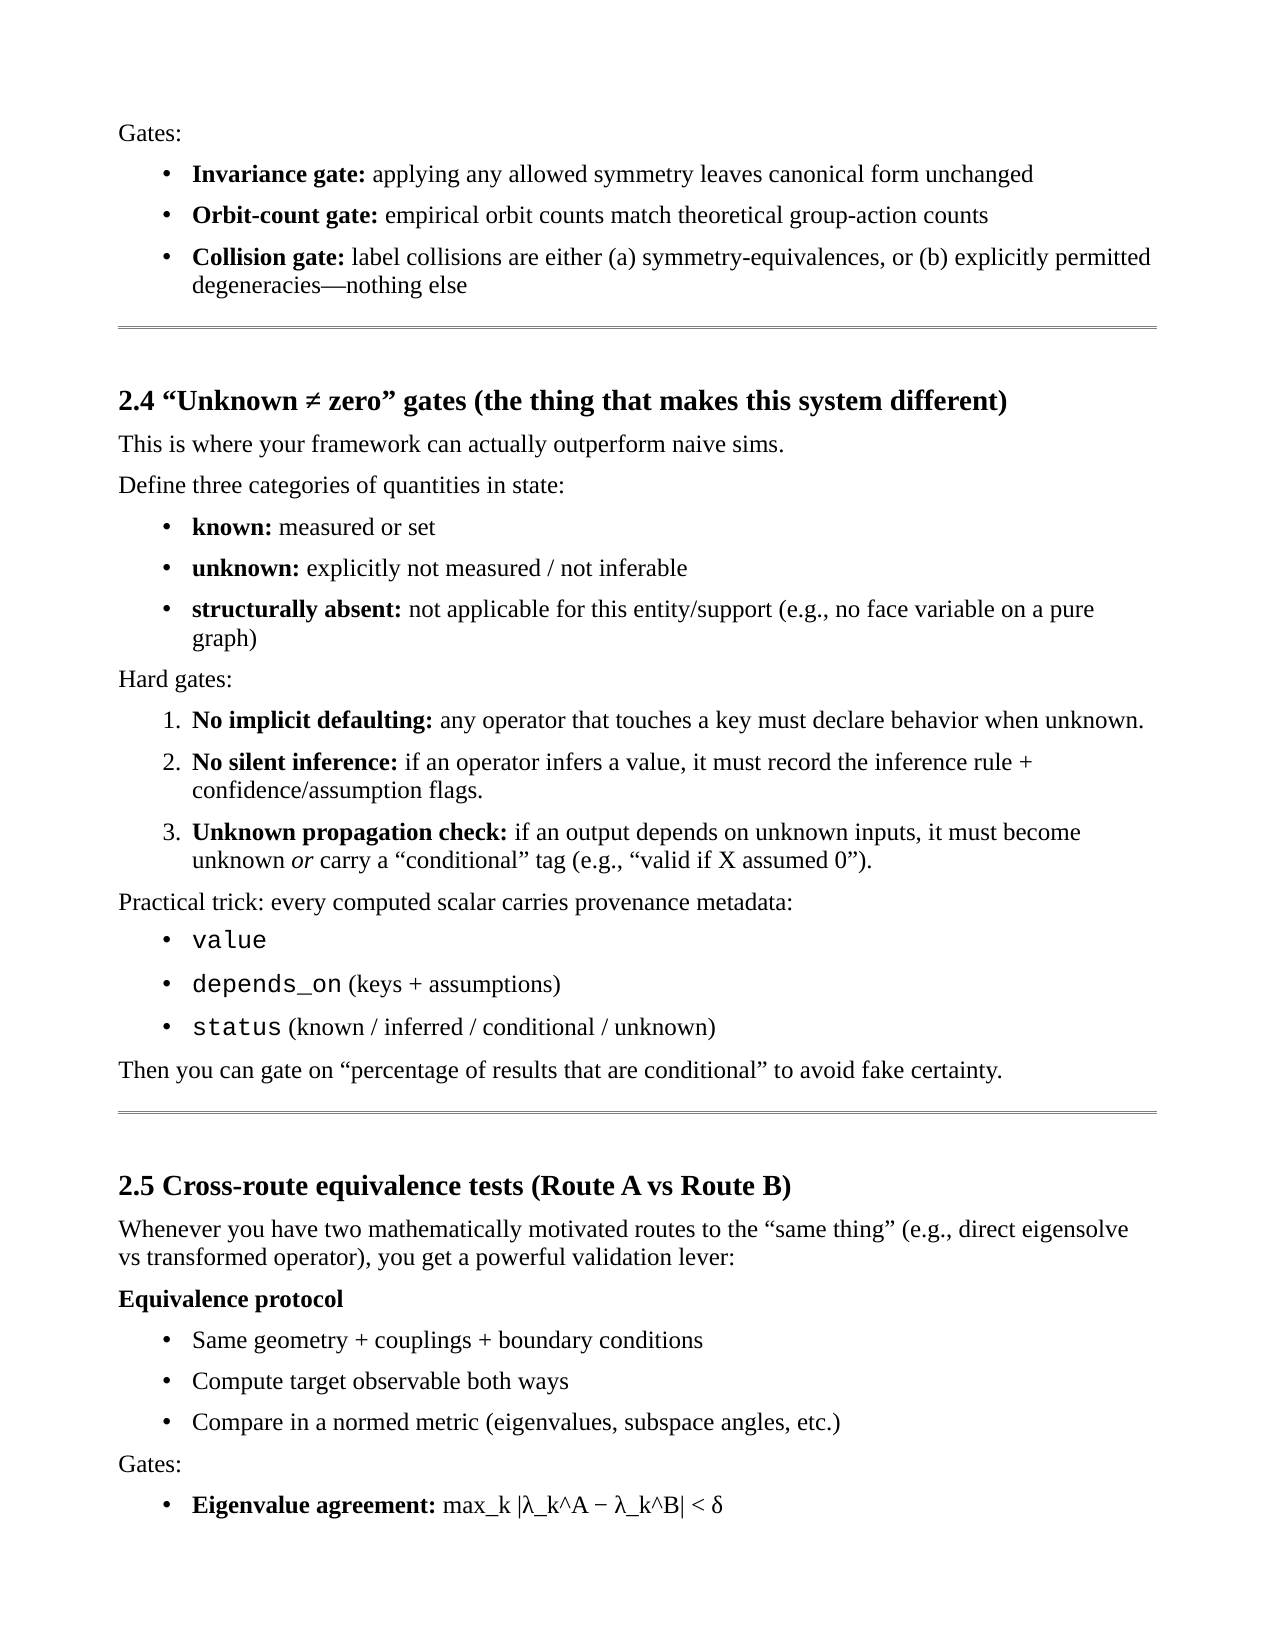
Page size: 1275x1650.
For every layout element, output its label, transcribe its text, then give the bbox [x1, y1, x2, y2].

list known: measured or set [162, 512, 1157, 540]
list Invariance gate: applying any allowed symmetry leaves canonical form unchanged [162, 159, 1157, 188]
text Hard gates: [118, 664, 1157, 693]
list Eigenvalue agreement: max_k |λ_k^A − λ_k^B| < δ [162, 1490, 1157, 1519]
list Orbit-count gate: empirical orbit counts match theoretical group-action counts [162, 201, 1157, 229]
text Whenever you have two mathematically motivated routes to the “same thing” (e.g., direct eigensolve vs transformed operator), you get a powerful validation lever: [118, 1214, 1157, 1271]
text Gates: [118, 118, 1157, 147]
list value [162, 928, 1157, 956]
text This is where your framework can actually outperform naive sims. [118, 429, 1157, 458]
text Gates: [118, 1449, 1157, 1477]
subtitle 2.4 “Unknown ≠ zero” gates (the thing that makes this system different) [118, 383, 1157, 417]
list Compare in a normed metric (eigenvalues, subspace angles, etc.) [162, 1407, 1157, 1436]
list depends_on (keys + assumptions) [162, 969, 1157, 999]
text Then you can gate on “percentage of results that are conditional” to avoid fake certainty. [118, 1055, 1157, 1084]
list unknown: explicitly not measured / not inferable [162, 553, 1157, 582]
list structurally absent: not applicable for this entity/support (e.g., no face variable on a pure graph) [162, 594, 1157, 652]
text Equivalence protocol [118, 1284, 1157, 1312]
list status (known / inferred / conditional / unknown) [162, 1012, 1157, 1043]
list No implicit defaulting: any operator that touches a key must declare behavior when unknown. [162, 705, 1157, 734]
list Collision gate: label collisions are either (a) symmetry-equivalences, or (b) explicitly permitted degeneracies—nothing else [162, 242, 1157, 299]
text Define three categories of quantities in state: [118, 470, 1157, 499]
list Same geometry + couplings + boundary conditions [162, 1325, 1157, 1354]
subtitle 2.5 Cross-route equivalence tests (Route A vs Route B) [118, 1168, 1157, 1201]
text Practical trick: every computed scalar carries provenance metadata: [118, 887, 1157, 915]
list No silent inference: if an operator infers a value, it must record the inference rule + confidence/assumption flags. [162, 747, 1157, 804]
list Compute target observable both ways [162, 1366, 1157, 1395]
list Unknown propagation check: if an output depends on unknown inputs, it must become unknown or carry a “conditional” tag (e.g., “valid if X assumed 0”). [162, 817, 1157, 874]
